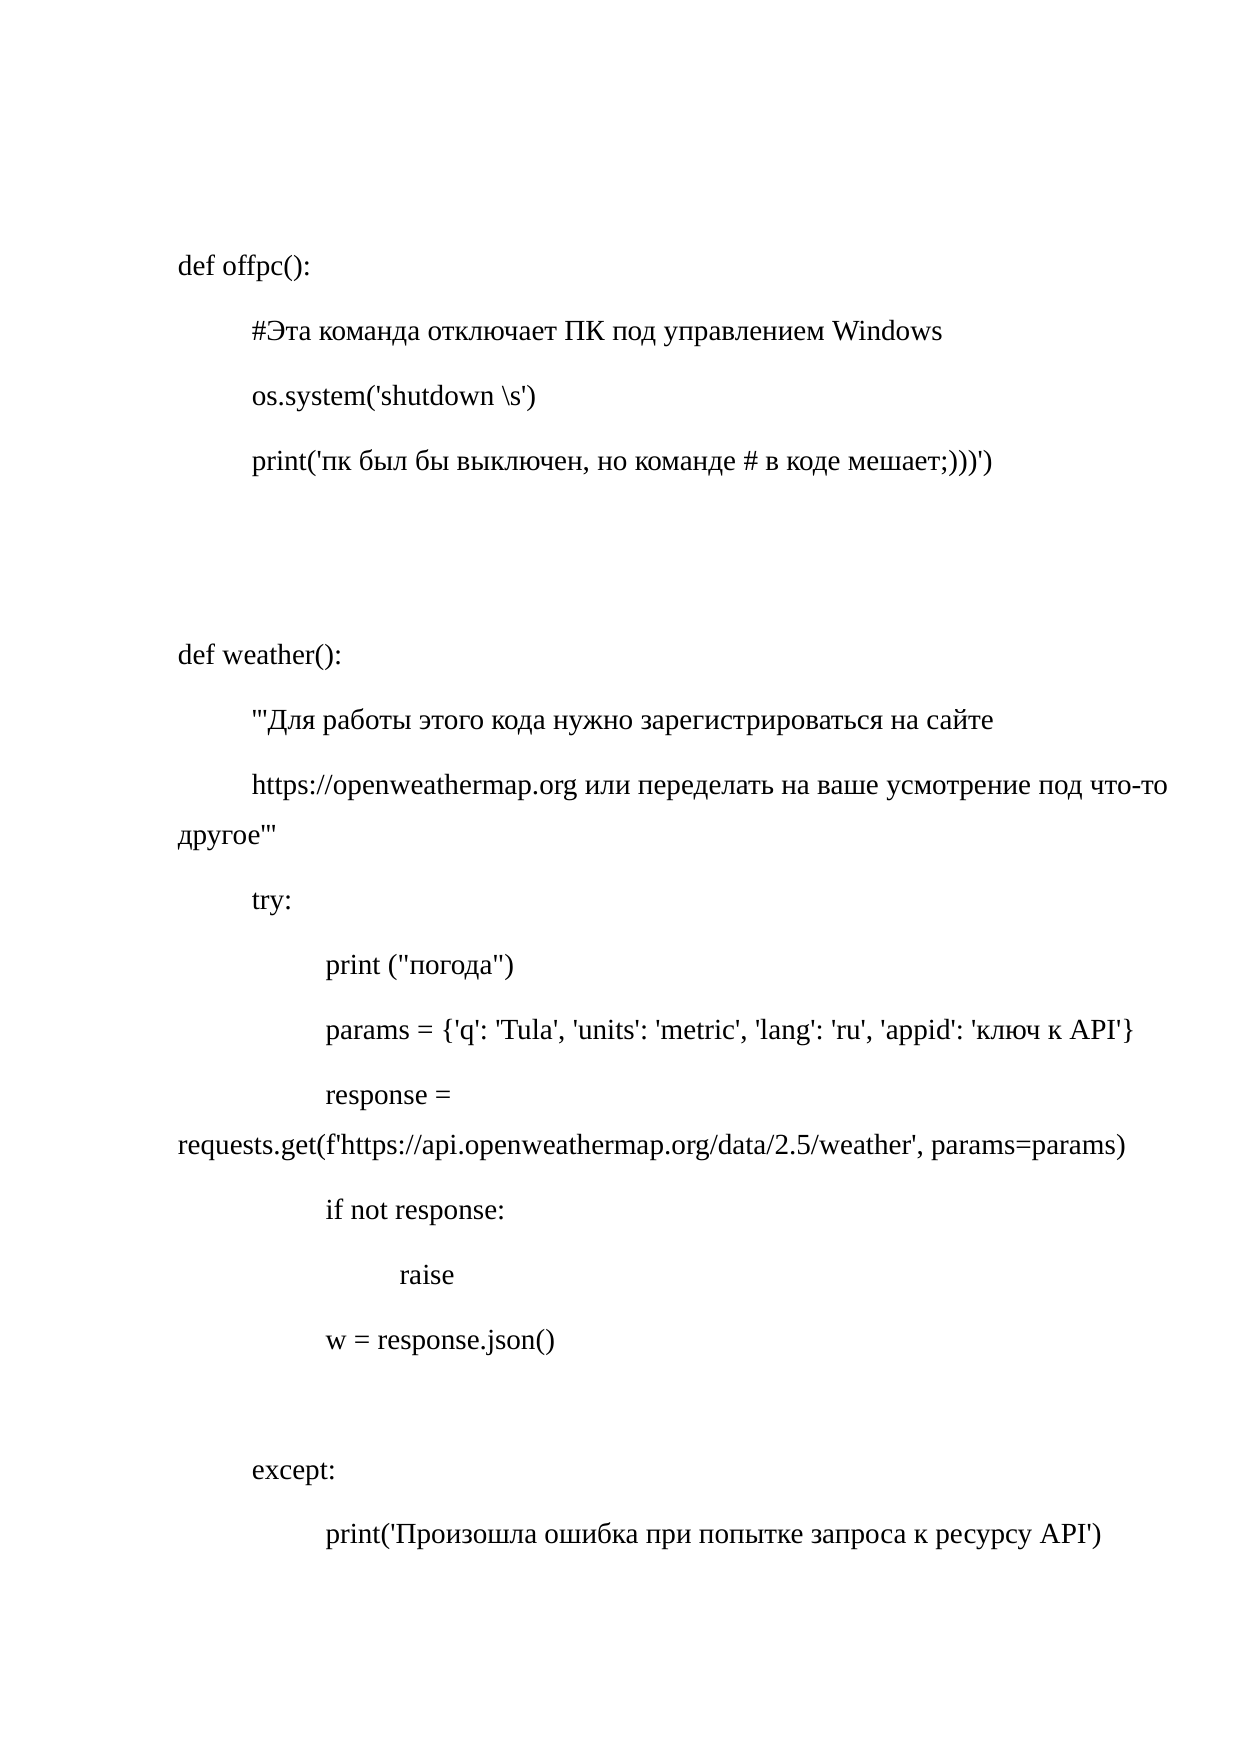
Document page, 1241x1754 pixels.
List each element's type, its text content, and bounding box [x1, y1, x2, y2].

text os.system('shutdown \s') [178, 378, 1182, 411]
text try: [178, 882, 1182, 916]
text print ("погода") [178, 947, 1182, 981]
text except: [178, 1452, 1182, 1485]
text def weather(): [178, 637, 1182, 671]
text response = requests.get(f'https://api.openweathermap.org/data/2.5/weather', params=params) [178, 1077, 1182, 1161]
text #Эта команда отключает ПК под управлением Windows [178, 313, 1182, 346]
text w = response.json() [178, 1322, 1182, 1356]
text print('пк был бы выключен, но команде # в коде мешает;)))') [178, 443, 1182, 476]
text '''Для работы этого кода нужно зарегистрироваться на сайте [178, 702, 1182, 736]
text raise [178, 1257, 1182, 1291]
text print('Произошла ошибка при попытке запроса к ресурсу API') [178, 1517, 1182, 1550]
text params = {'q': 'Tula', 'units': 'metric', 'lang': 'ru', 'appid': 'ключ к API'} [178, 1012, 1182, 1046]
text def offpc(): [178, 248, 1182, 281]
text if not response: [178, 1192, 1182, 1226]
text https://openweathermap.org или переделать на ваше усмотрение под что-то другое''' [178, 767, 1182, 851]
